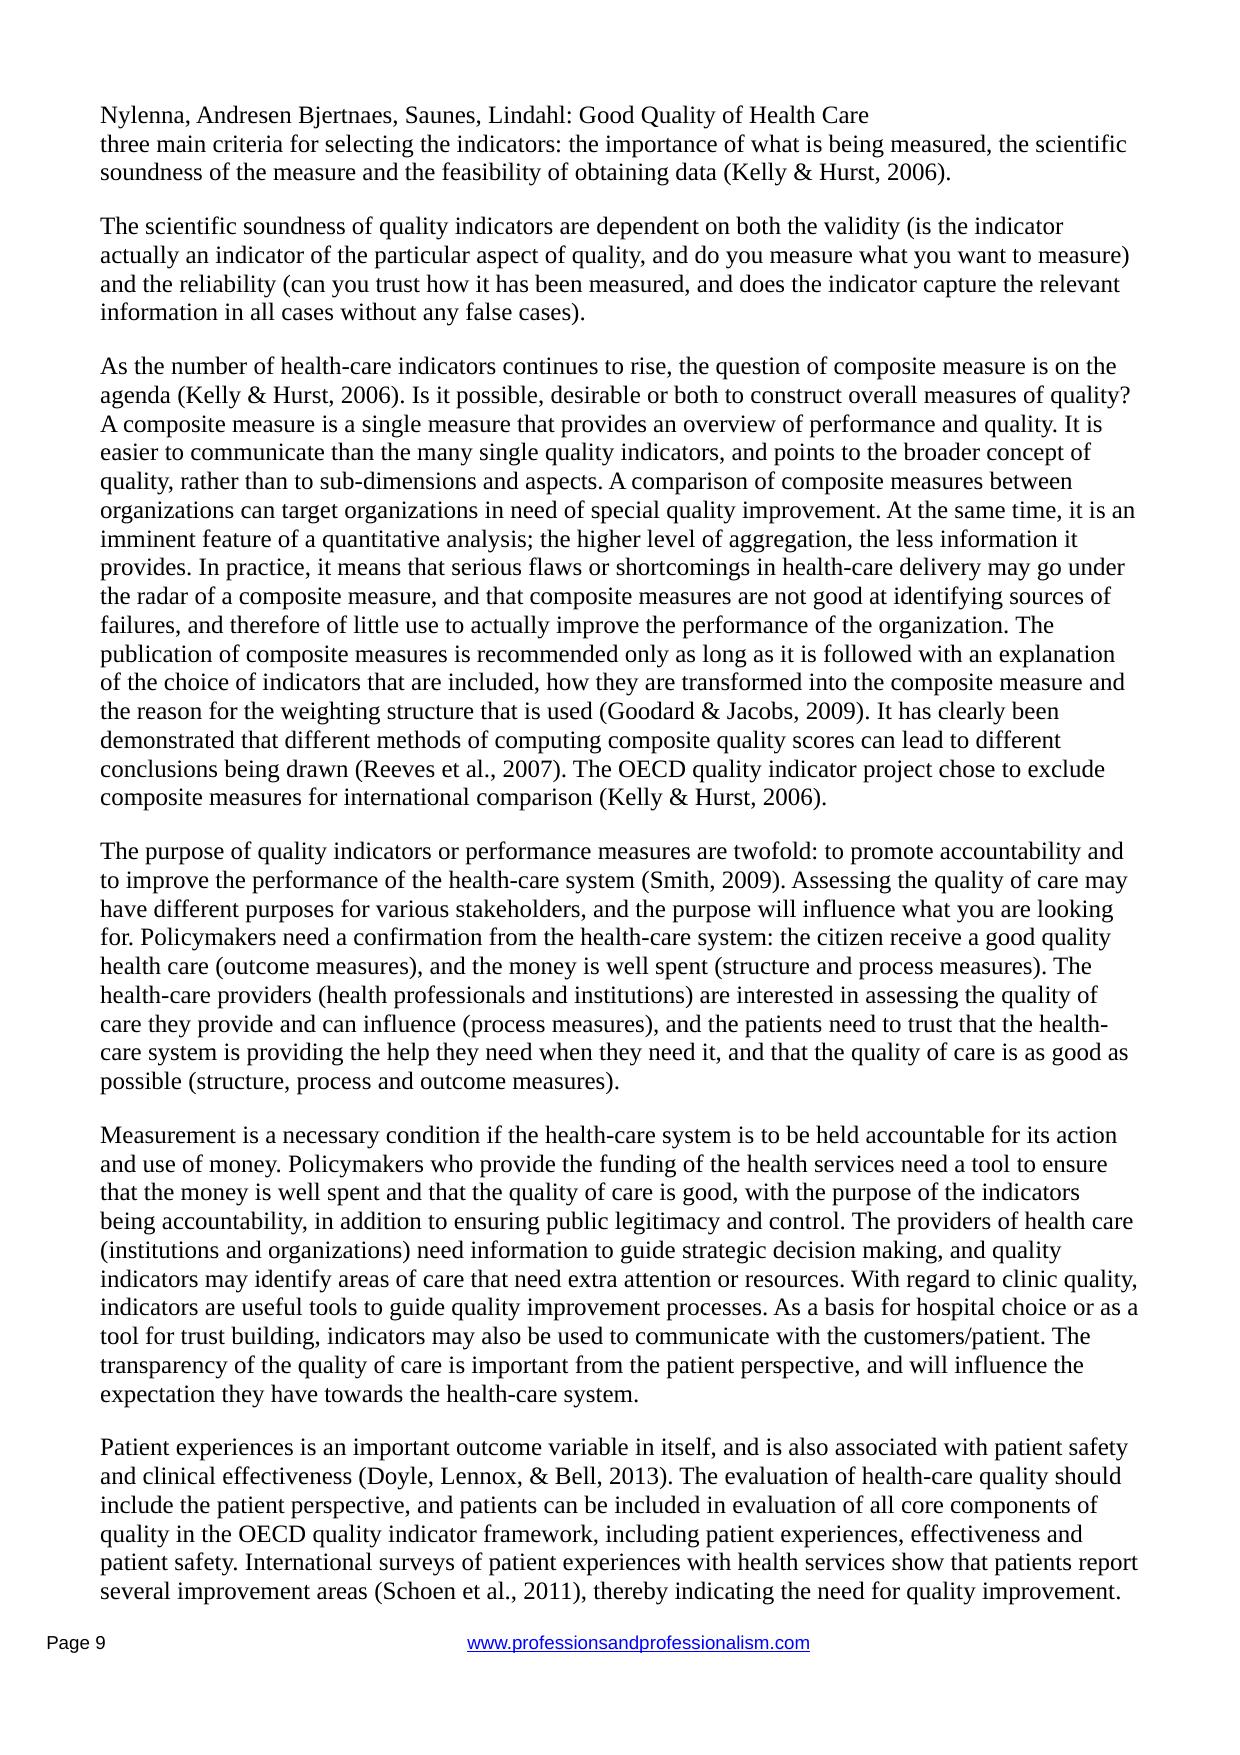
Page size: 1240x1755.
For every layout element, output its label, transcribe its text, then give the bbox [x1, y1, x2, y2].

text As the number of health-care indicators continues to rise, the question of composite measure is on the agenda (Kelly & Hurst, 2006). Is it possible, desirable or both to construct overall measures of quality? A composite measure is a single measure that provides an overview of performance and quality. It is easier to communicate than the many single quality indicators, and points to the broader concept of quality, rather than to sub-dimensions and aspects. A comparison of composite measures between organizations can target organizations in need of special quality improvement. At the same time, it is an imminent feature of a quantitative analysis; the higher level of aggregation, the less information it provides. In practice, it means that serious flaws or shortcomings in health-care delivery may go under the radar of a composite measure, and that composite measures are not good at identifying sources of failures, and therefore of little use to actually improve the performance of the organization. The publication of composite measures is recommended only as long as it is followed with an explanation of the choice of indicators that are included, how they are transformed into the composite measure and the reason for the weighting structure that is used (Goodard & Jacobs, 2009). It has clearly been demonstrated that different methods of computing composite quality scores can lead to different conclusions being drawn (Reeves et al., 2007). The OECD quality indicator project chose to exclude composite measures for international comparison (Kelly & Hurst, 2006). [100, 351, 1139, 811]
text Measurement is a necessary condition if the health-care system is to be held accountable for its action and use of money. Policymakers who provide the funding of the health services need a tool to ensure that the money is well spent and that the quality of care is good, with the purpose of the indicators being accountability, in addition to ensuring public legitimacy and control. The providers of health care (institutions and organizations) need information to guide strategic decision making, and quality indicators may identify areas of care that need extra attention or resources. With regard to clinic quality, indicators are useful tools to guide quality improvement processes. As a basis for hospital choice or as a tool for trust building, indicators may also be used to communicate with the customers/patient. The transparency of the quality of care is important from the patient perspective, and will influence the expectation they have towards the health-care system. [100, 1120, 1139, 1407]
text The scientific soundness of quality indicators are dependent on both the validity (is the indicator actually an indicator of the particular aspect of quality, and do you measure what you want to measure) and the reliability (can you trust how it has been measured, and does the indicator capture the relevant information in all cases without any false cases). [100, 211, 1139, 326]
text The purpose of quality indicators or performance measures are twofold: to promote accountability and to improve the performance of the health-care system (Smith, 2009). Assessing the quality of care may have different purposes for various stakeholders, and the purpose will influence what you are looking for. Policymakers need a confirmation from the health-care system: the citizen receive a good quality health care (outcome measures), and the money is well spent (structure and process measures). The health-care providers (health professionals and institutions) are interested in assessing the quality of care they provide and can influence (process measures), and the patients need to trust that the health-care system is providing the help they need when they need it, and that the quality of care is as good as possible (structure, process and outcome measures). [100, 836, 1139, 1095]
text Patient experiences is an important outcome variable in itself, and is also associated with patient safety and clinical effectiveness (Doyle, Lennox, & Bell, 2013). The evaluation of health-care quality should include the patient perspective, and patients can be included in evaluation of all core components of quality in the OECD quality indicator framework, including patient experiences, effectiveness and patient safety. International surveys of patient experiences with health services show that patients report several improvement areas (Schoen et al., 2011), thereby indicating the need for quality improvement. [100, 1432, 1139, 1605]
text three main criteria for selecting the indicators: the importance of what is being measured, the scientific soundness of the measure and the feasibility of obtaining data (Kelly & Hurst, 2006). [100, 129, 1139, 186]
